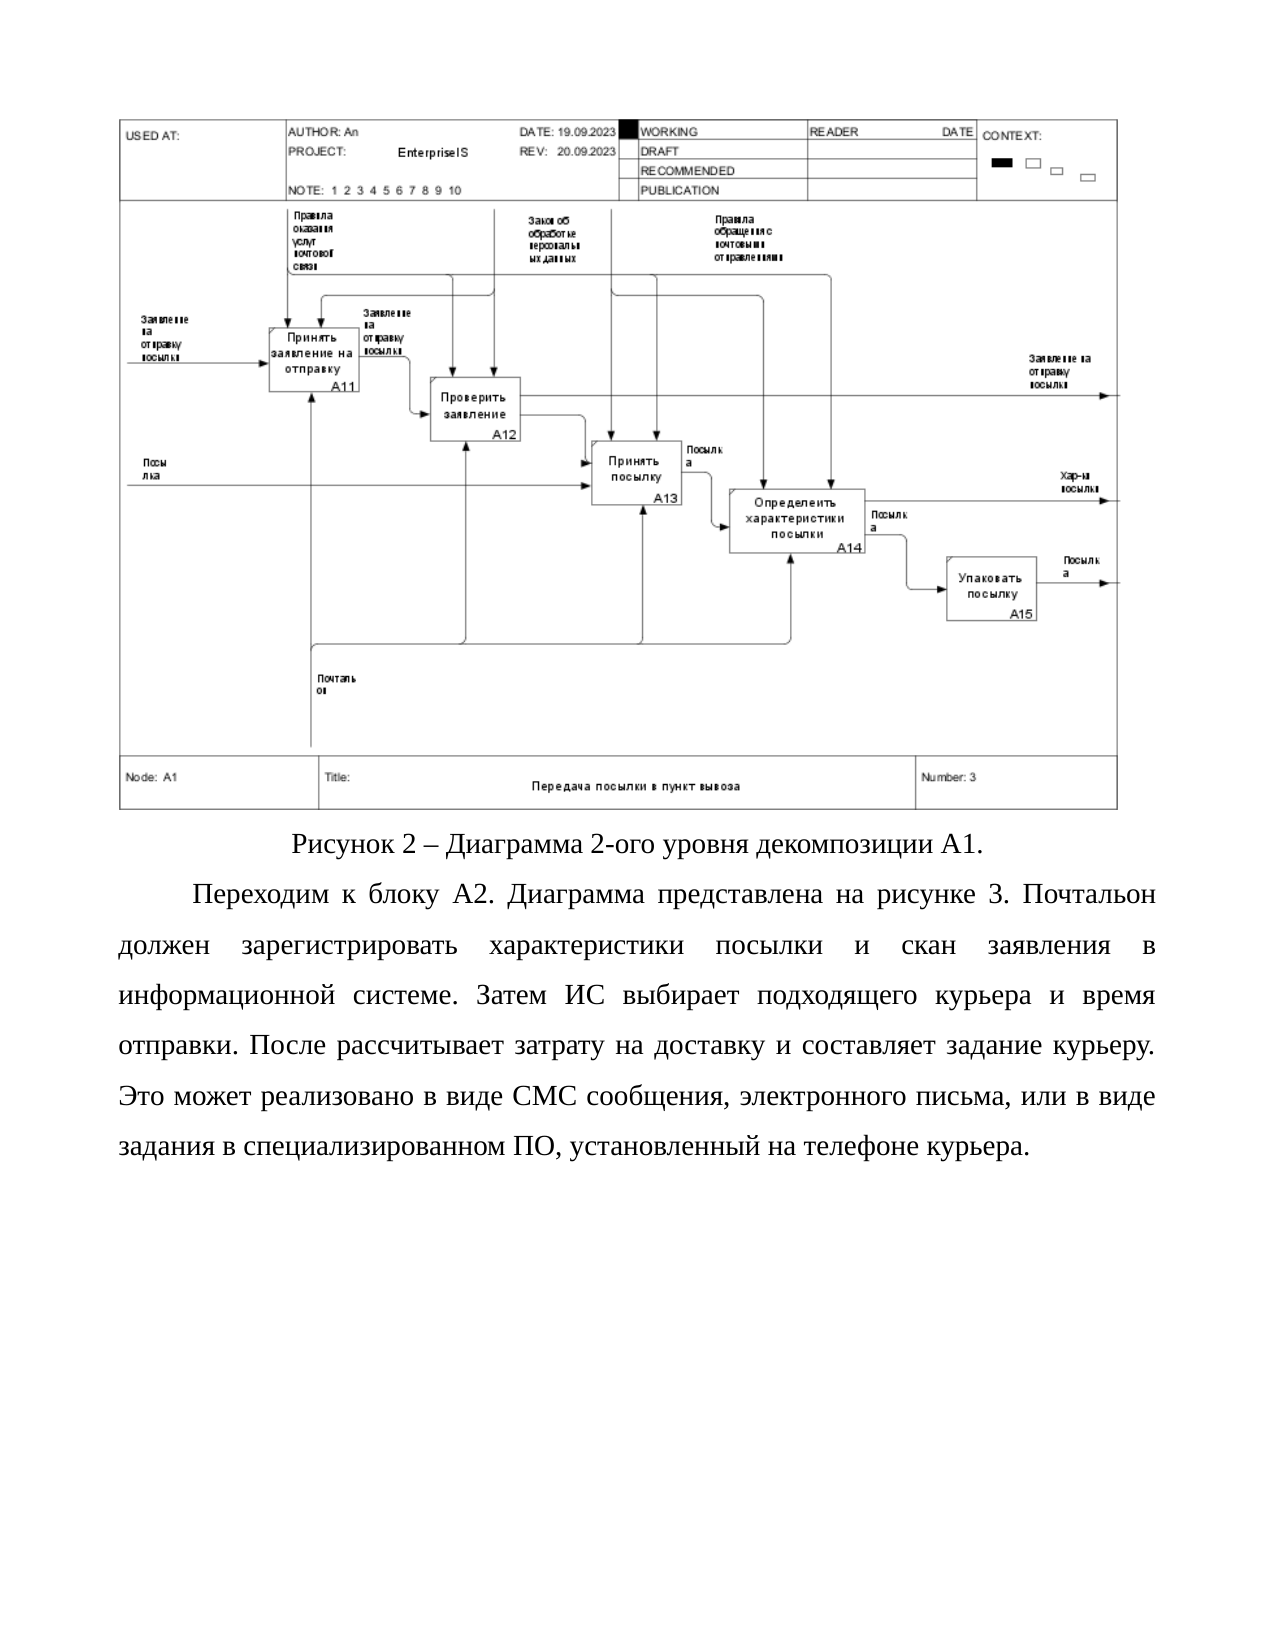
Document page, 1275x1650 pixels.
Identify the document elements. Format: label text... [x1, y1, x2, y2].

text Рисунок 2 – Диаграмма 2-ого уровня декомпозиции А1. [118, 810, 1157, 860]
text Переходим к блоку А2. Диаграмма представлена на рисунке 3. Почтальон должен зарегистрировать характеристики посылки и скан заявления в информационной системе. Затем ИС выбирает подходящего курьера и время отправки. После рассчитывает затрату на доставку и составляет задание курьеру. Это может реализовано в виде СМС сообщения, электронного письма, или в виде задания в специализированном ПО, установленный на телефоне курьера. [118, 876, 1157, 1162]
